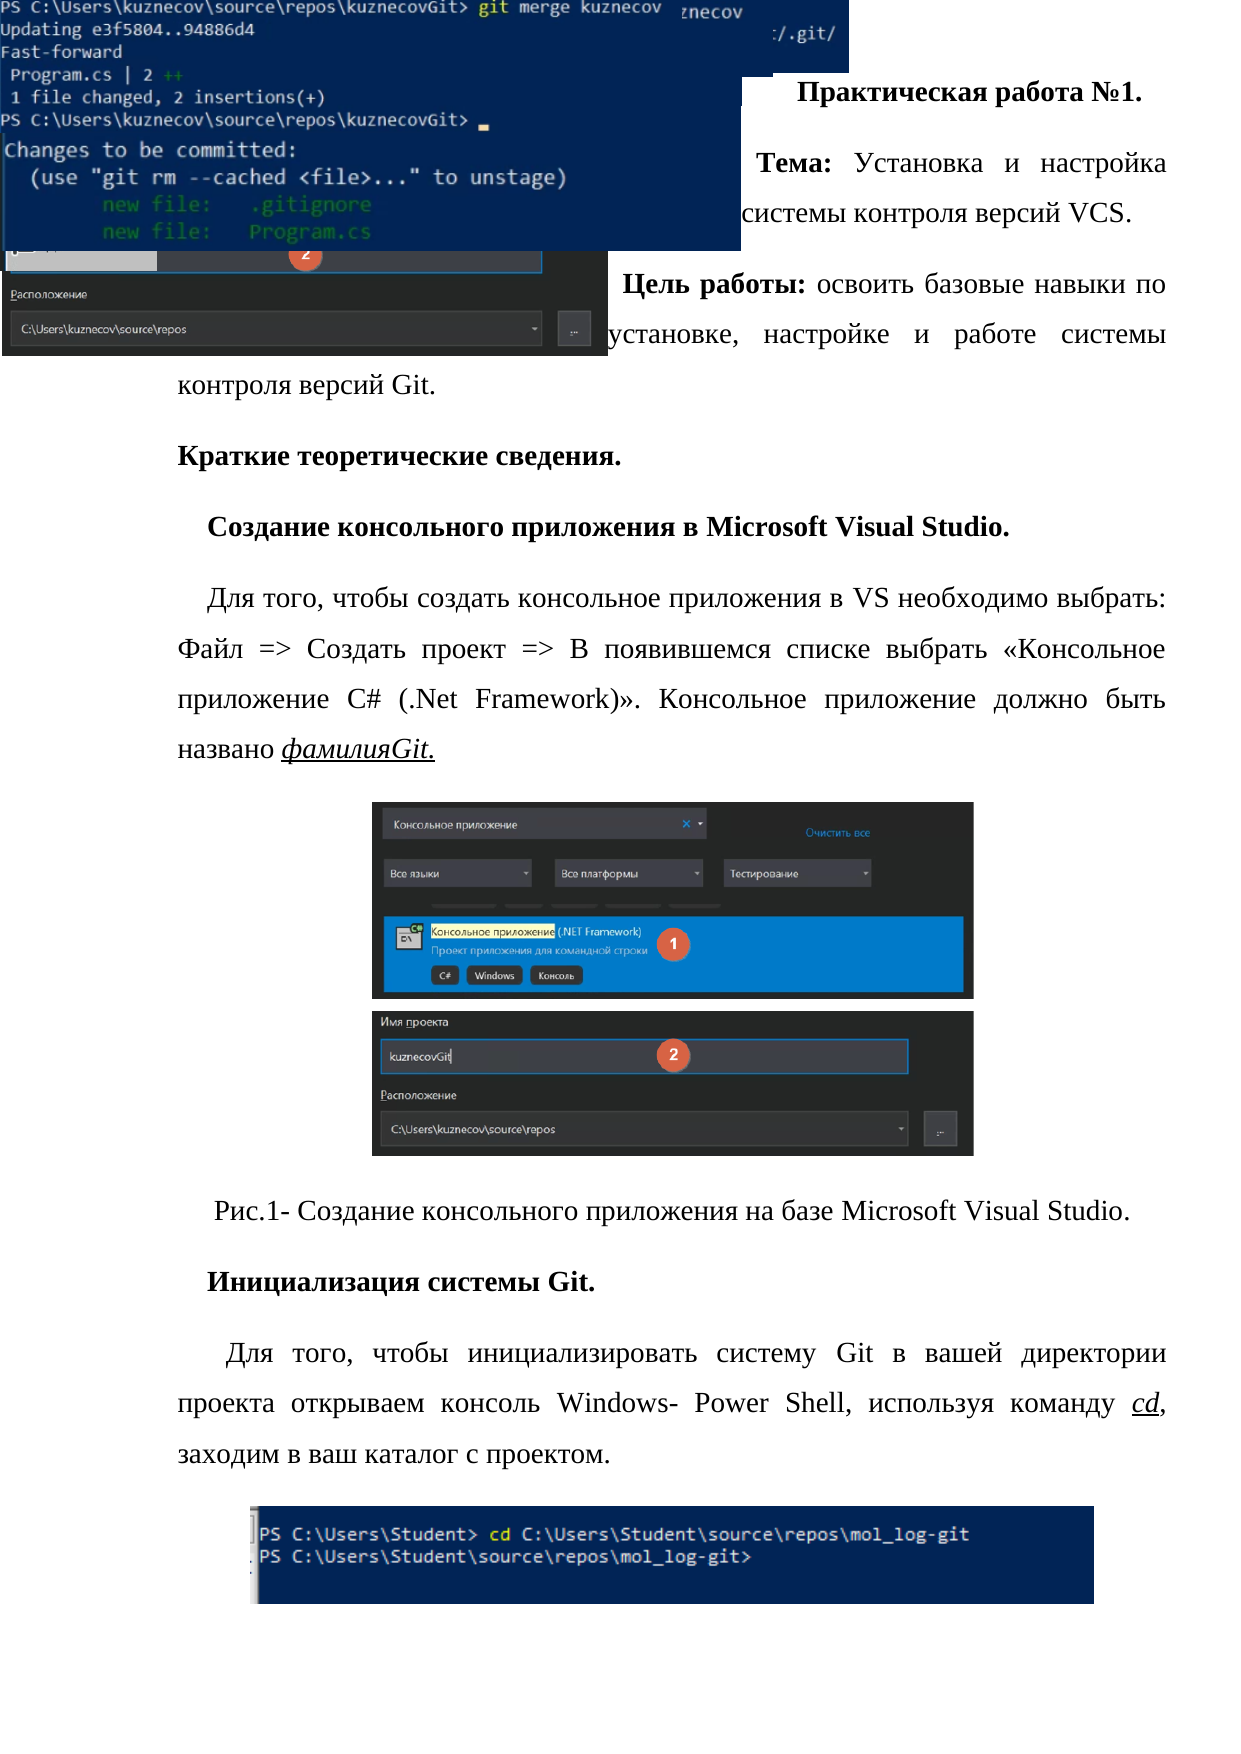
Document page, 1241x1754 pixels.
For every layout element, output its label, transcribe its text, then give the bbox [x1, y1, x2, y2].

list Создание консольного приложения в Microsoft Visual Studio. [177, 509, 1167, 543]
list Краткие теоретические сведения. [177, 438, 1167, 472]
text Практическая работа №1. [741, 74, 1167, 107]
text Цель работы: освоить базовые навыки по установке, настройке и работе системы контроля версий Git. [177, 266, 1167, 401]
text Тема: Установка и настройка системы контроля версий VCS. [741, 145, 1167, 229]
list Для того, чтобы создать консольное приложения в VS необходимо выбрать: Файл => Создать проект => В появившемся списке выбрать «Консольное приложение C# (.Net Framework)». Консольное приложение должно быть названо фамилияGit. [177, 580, 1167, 765]
picture [0, 0, 849, 358]
picture [370, 802, 974, 1158]
list Для того, чтобы инициализировать систему Git в вашей директории проекта открываем консоль Windows- Power Shell, используя команду cd, заходим в ваш каталог с проектом. [177, 1335, 1167, 1469]
picture [250, 1506, 1094, 1604]
list Инициализация системы Git. [177, 1264, 1167, 1297]
list Рис.1- Создание консольного приложения на базе Microsoft Visual Studio. [177, 1193, 1167, 1226]
